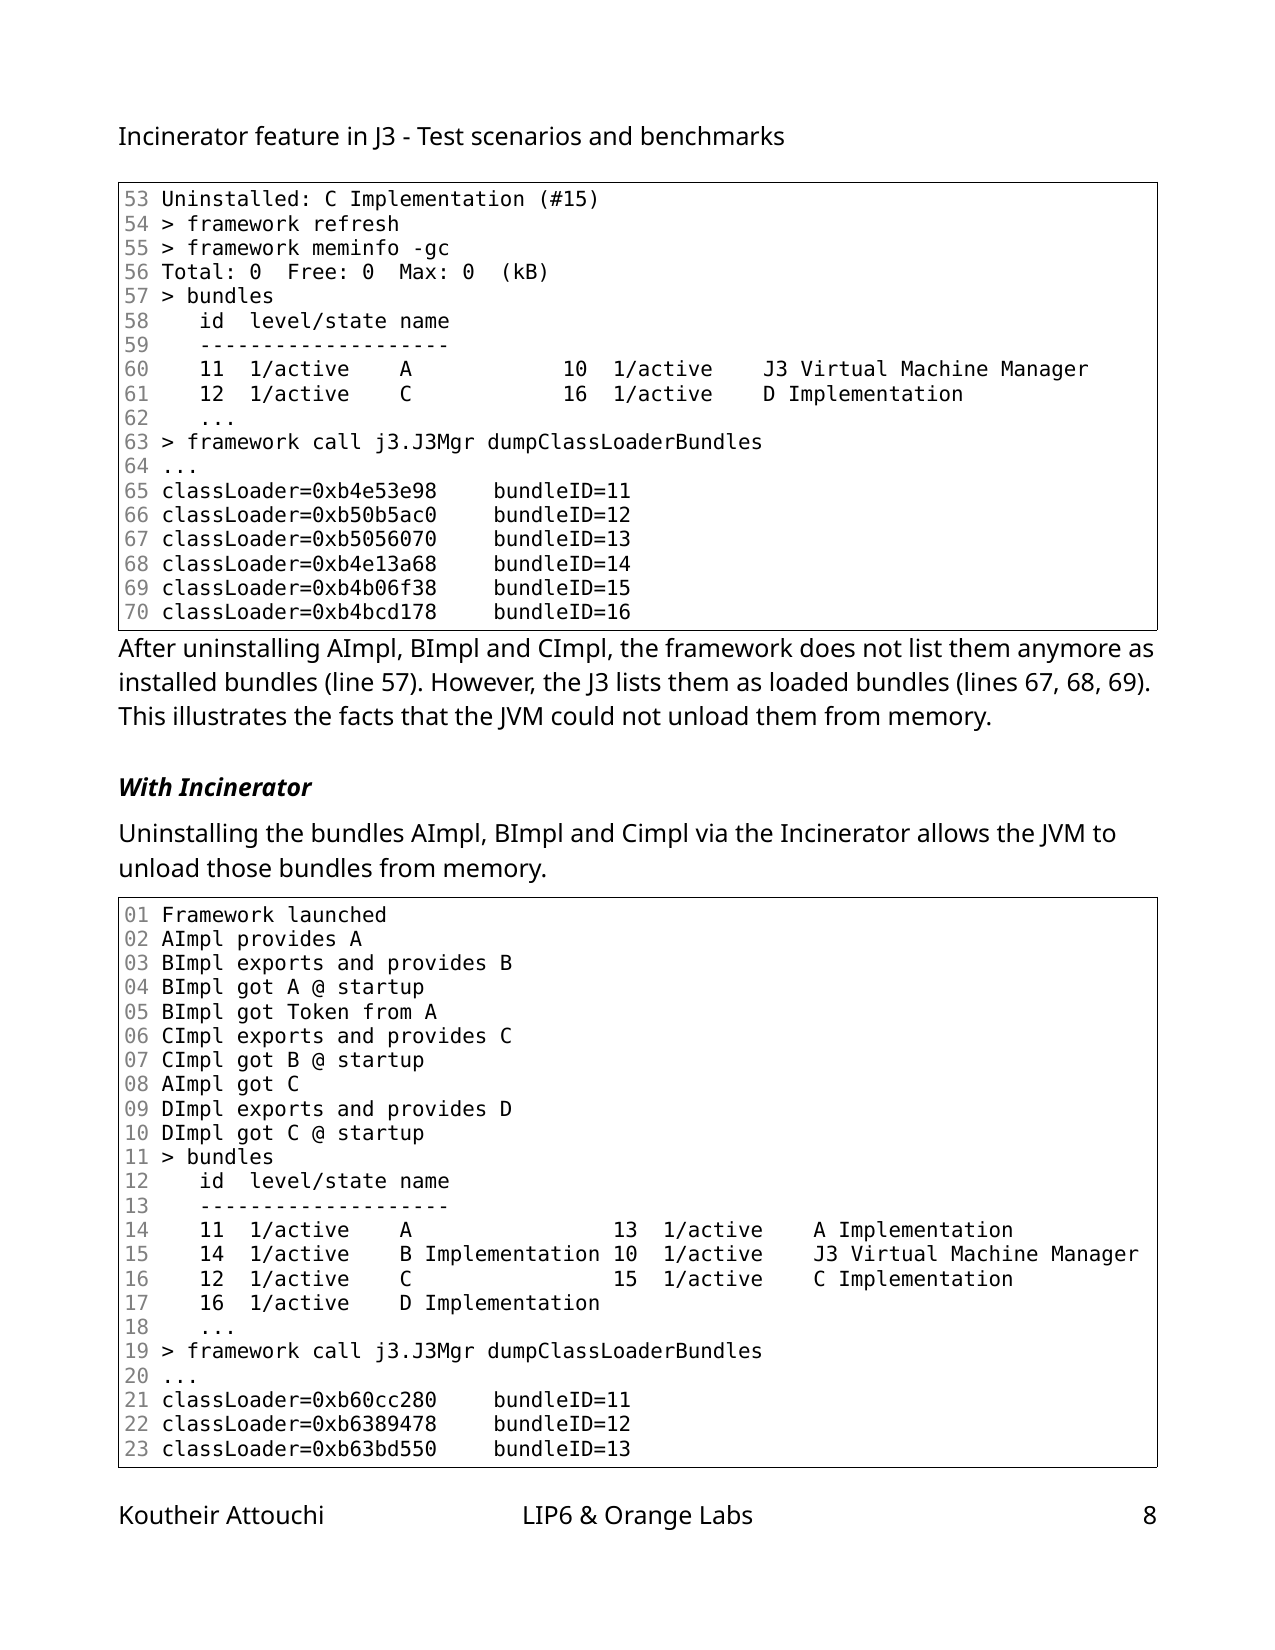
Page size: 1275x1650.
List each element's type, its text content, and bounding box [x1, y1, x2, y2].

text Uninstalling the bundles AImpl, BImpl and Cimpl via the Incinerator allows the JVM to unload those bundles from memory. [118, 816, 1157, 884]
text After uninstalling AImpl, BImpl and CImpl, the framework does not list them anymore as installed bundles (line 57). However, the J3 lists them as loaded bundles (lines 67, 68, 69). This illustrates the facts that the JVM could not unload them from memory. [118, 631, 1157, 732]
subtitle With Incinerator [118, 770, 1157, 804]
table_header 53 Uninstalled: C Implementation (#15) 54 > framework refresh 55 > framework meminfo -gc 56 Total: 0 Free: 0 Max: 0 (kB) 57 > bundles 58 id level/state name 59 -------------------- 60 11 1/active A 10 1/active J3 Virtual Machine Manager 61 12 1/active C 16 1/active D Implementation 62 ... 63 > framework call j3.J3Mgr dumpClassLoaderBundles 64 ... 65 classLoader=0xb4e53e98 bundleID=11 66 classLoader=0xb50b5ac0 bundleID=12 67 classLoader=0xb5056070 bundleID=13 68 classLoader=0xb4e13a68 bundleID=14 69 classLoader=0xb4b06f38 bundleID=15 70 classLoader=0xb4bcd178 bundleID=16 [119, 183, 1157, 630]
table_header 01 Framework launched 02 AImpl provides A 03 BImpl exports and provides B 04 BImpl got A @ startup 05 BImpl got Token from A 06 CImpl exports and provides C 07 CImpl got B @ startup 08 AImpl got C 09 DImpl exports and provides D 10 DImpl got C @ startup 11 > bundles 12 id level/state name 13 -------------------- 14 11 1/active A 13 1/active A Implementation 15 14 1/active B Implementation 10 1/active J3 Virtual Machine Manager 16 12 1/active C 15 1/active C Implementation 17 16 1/active D Implementation 18 ... 19 > framework call j3.J3Mgr dumpClassLoaderBundles 20 ... 21 classLoader=0xb60cc280 bundleID=11 22 classLoader=0xb6389478 bundleID=12 23 classLoader=0xb63bd550 bundleID=13 [119, 898, 1157, 1467]
